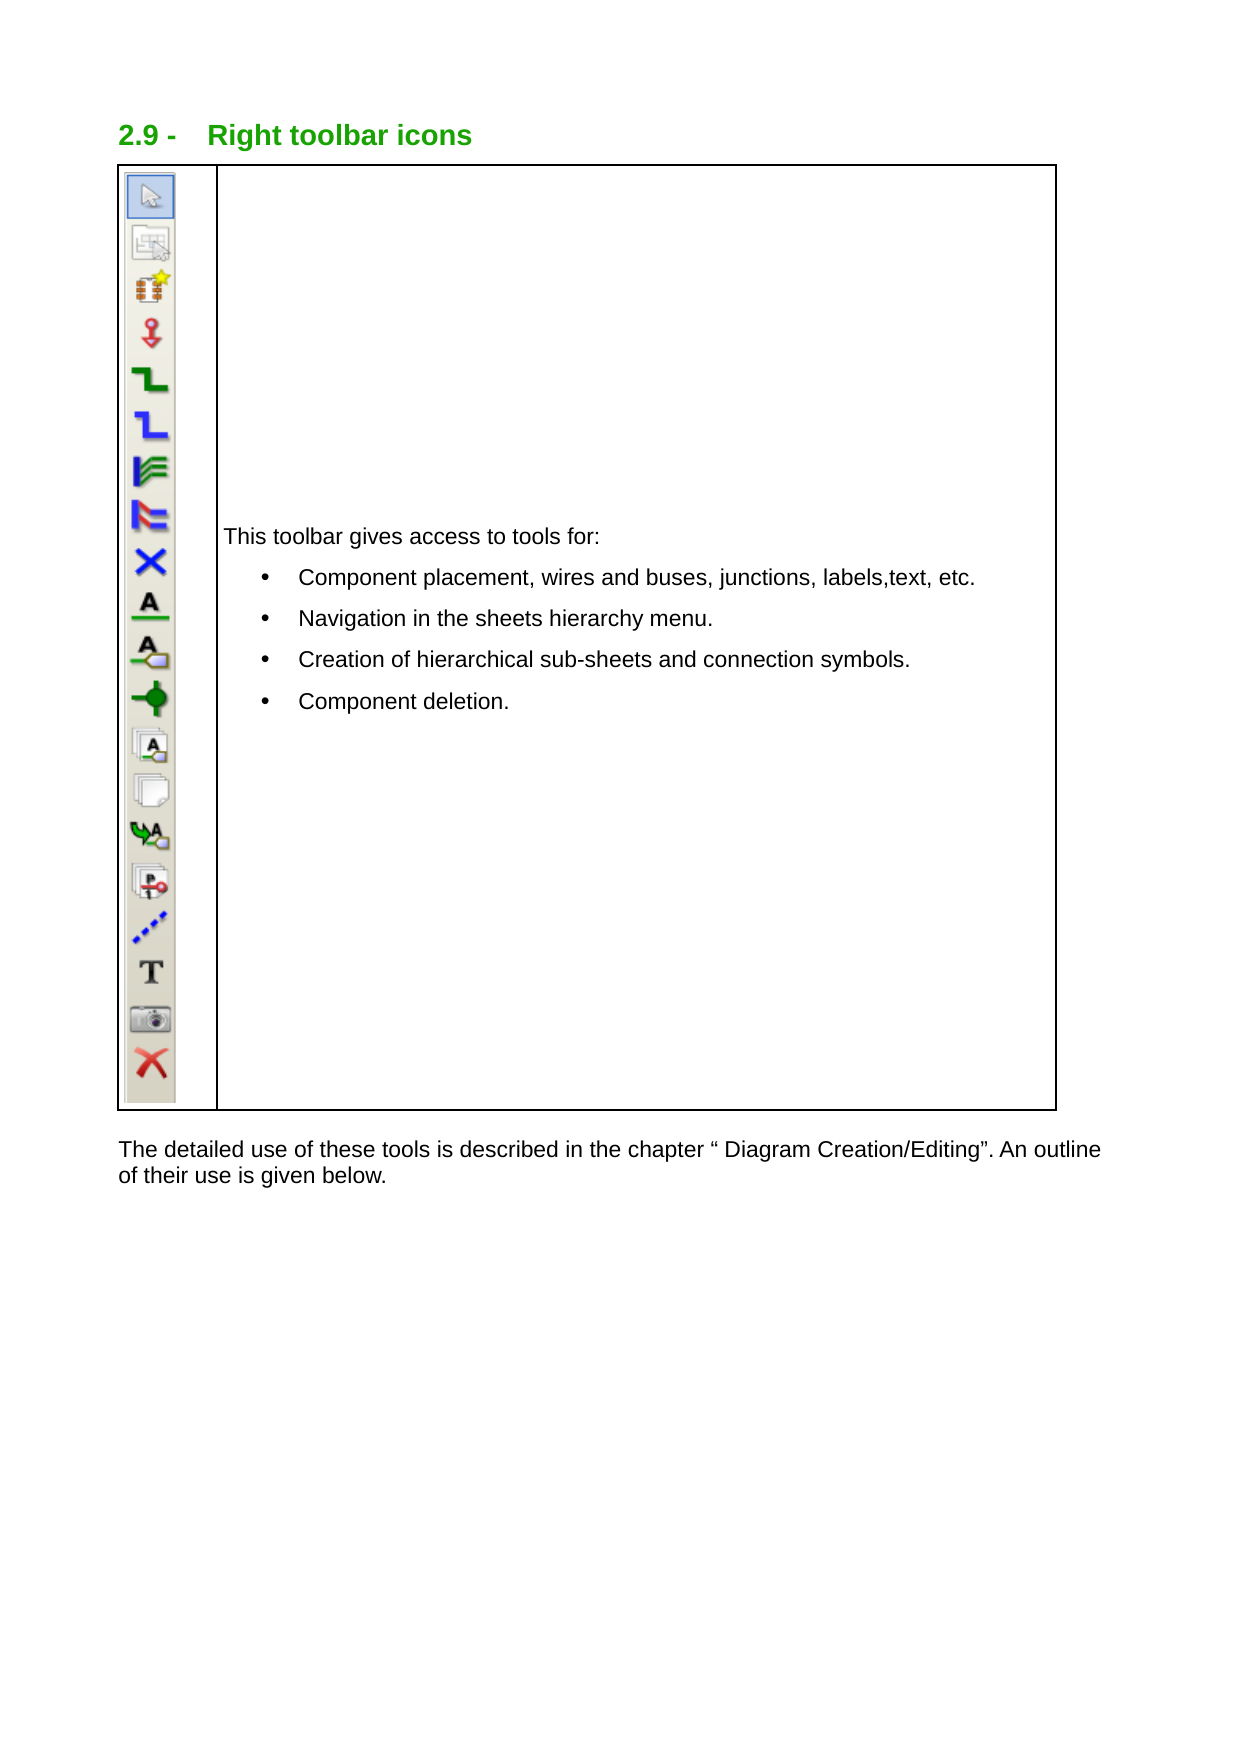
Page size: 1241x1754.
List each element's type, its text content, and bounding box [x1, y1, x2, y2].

table_header [119, 166, 216, 1109]
text The detailed use of these tools is described in the chapter “ Diagram Creation/Editing”. An outline of their use is given below. [118, 1136, 1122, 1188]
table_header This toolbar gives access to tools for: Component placement, wires and buses, junctions, labels,text, etc. Navigation in the sheets hierarchy menu. Creation of hierarchical sub-sheets and connection symbols. Component deletion. [218, 166, 1055, 1109]
picture [124, 172, 176, 1103]
subtitle Right toolbar icons [118, 118, 1122, 152]
